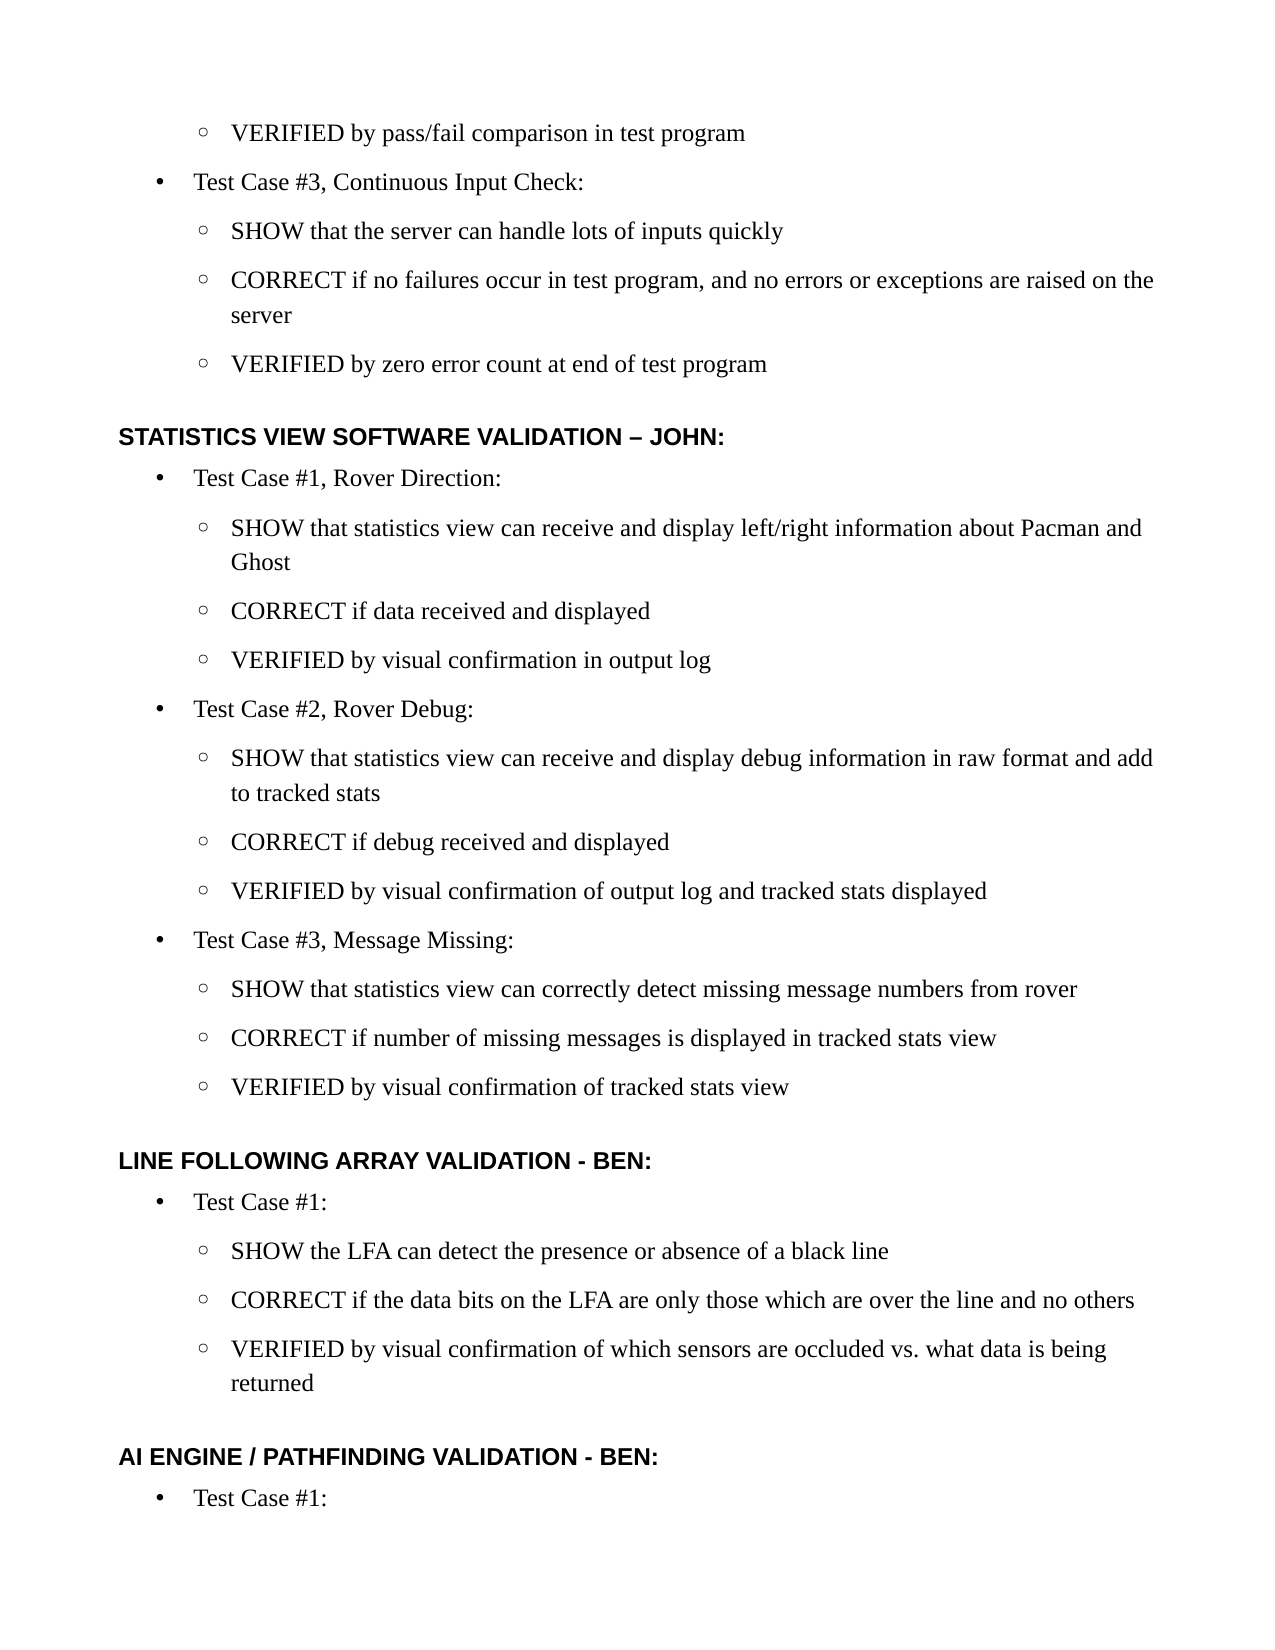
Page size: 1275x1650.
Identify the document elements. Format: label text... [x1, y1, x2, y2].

list VERIFIED by visual confirmation of output log and tracked stats displayed [193, 876, 1157, 905]
list VERIFIED by pass/fail comparison in test program [193, 118, 1157, 147]
list SHOW that statistics view can receive and display left/right information about Pacman and Ghost [193, 513, 1157, 576]
list Test Case #1, Rover Direction: [156, 463, 1157, 492]
list Test Case #3, Message Missing: [156, 925, 1157, 954]
list CORRECT if the data bits on the LFA are only those which are over the line and no others [193, 1285, 1157, 1314]
list CORRECT if debug received and displayed [193, 827, 1157, 856]
list Test Case #3, Continuous Input Check: [156, 167, 1157, 196]
list SHOW the LFA can detect the presence or absence of a black line [193, 1236, 1157, 1265]
list CORRECT if number of missing messages is displayed in tracked stats view [193, 1023, 1157, 1052]
list VERIFIED by zero error count at end of test program [193, 349, 1157, 378]
list VERIFIED by visual confirmation of which sensors are occluded vs. what data is being returned [193, 1334, 1157, 1397]
subtitle LINE FOLLOWING ARRAY VALIDATION - BEN: [118, 1146, 1157, 1174]
list CORRECT if no failures occur in test program, and no errors or exceptions are raised on the server [193, 265, 1157, 328]
list SHOW that statistics view can correctly detect missing message numbers from rover [193, 974, 1157, 1003]
subtitle AI ENGINE / PATHFINDING VALIDATION - BEN: [118, 1443, 1157, 1471]
subtitle STATISTICS VIEW SOFTWARE VALIDATION – JOHN: [118, 423, 1157, 451]
list SHOW that statistics view can receive and display debug information in raw format and add to tracked stats [193, 743, 1157, 807]
list Test Case #2, Rover Debug: [156, 694, 1157, 723]
list CORRECT if data received and displayed [193, 596, 1157, 625]
list Test Case #1: [156, 1483, 1157, 1512]
list VERIFIED by visual confirmation of tracked stats view [193, 1072, 1157, 1101]
list Test Case #1: [156, 1187, 1157, 1216]
list VERIFIED by visual confirmation in output log [193, 645, 1157, 674]
list SHOW that the server can handle lots of inputs quickly [193, 216, 1157, 245]
